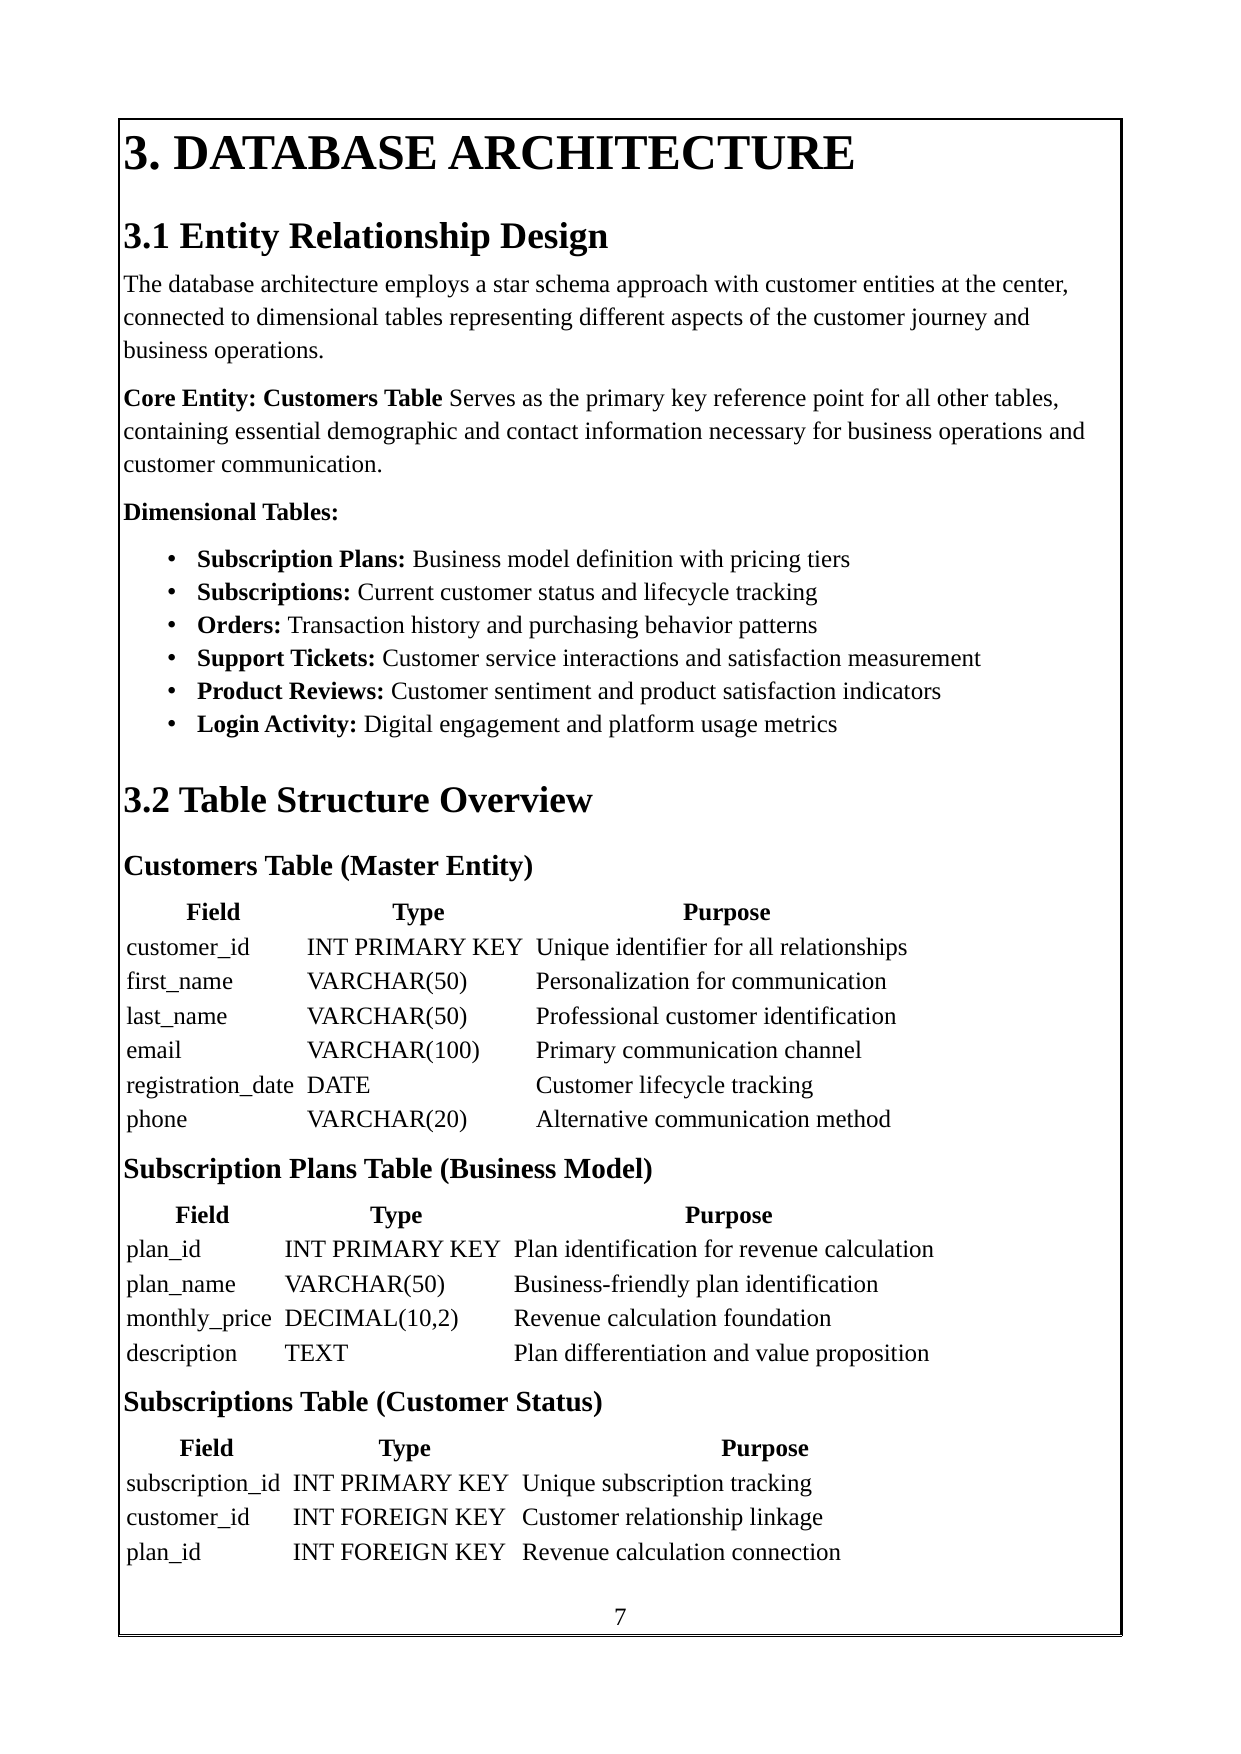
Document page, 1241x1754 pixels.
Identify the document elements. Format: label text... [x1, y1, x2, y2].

table_cell VARCHAR(20) [304, 1102, 533, 1136]
table_cell Customer lifecycle tracking [533, 1067, 921, 1102]
text The database architecture employs a star schema approach with customer entities at the center, connected to dimensional tables representing different aspects of the customer journey and business operations. [123, 269, 1117, 364]
table_cell TEXT [281, 1335, 511, 1370]
list Subscriptions: Current customer status and lifecycle tracking [167, 577, 1117, 606]
table_cell first_name [123, 963, 304, 998]
table_header Purpose [533, 894, 921, 929]
subtitle 3.2 Table Structure Overview [123, 778, 1117, 821]
table_cell last_name [123, 998, 304, 1032]
table_cell Revenue calculation foundation [511, 1301, 947, 1335]
list Orders: Transaction history and purchasing behavior patterns [167, 610, 1117, 639]
table_cell DATE [304, 1067, 533, 1102]
table_cell plan_id [123, 1534, 290, 1569]
table_cell description [123, 1335, 281, 1370]
table_header Type [290, 1430, 519, 1465]
subtitle 3.1 Entity Relationship Design [123, 214, 1117, 257]
table_header Field [123, 894, 304, 929]
table_cell plan_id [123, 1231, 281, 1266]
subtitle Subscriptions Table (Customer Status) [123, 1384, 1117, 1418]
table_cell VARCHAR(50) [281, 1266, 511, 1301]
table_cell VARCHAR(100) [304, 1033, 533, 1067]
table_header Type [281, 1197, 511, 1231]
list Product Reviews: Customer sentiment and product satisfaction indicators [167, 676, 1117, 705]
list Subscription Plans: Business model definition with pricing tiers [167, 544, 1117, 573]
table_cell subscription_id [123, 1465, 290, 1499]
table_cell Plan differentiation and value proposition [511, 1335, 947, 1370]
table_cell Customer relationship linkage [519, 1500, 1011, 1534]
table_cell monthly_price [123, 1301, 281, 1335]
table_header Purpose [519, 1430, 1011, 1465]
table_cell DECIMAL(10,2) [281, 1301, 511, 1335]
table_cell VARCHAR(50) [304, 998, 533, 1032]
table_header Purpose [511, 1197, 947, 1231]
table_cell Revenue calculation connection [519, 1534, 1011, 1569]
subtitle Customers Table (Master Entity) [123, 848, 1117, 882]
table_cell INT PRIMARY KEY [304, 929, 533, 963]
table_cell Plan identification for revenue calculation [511, 1231, 947, 1266]
table_header Field [123, 1197, 281, 1231]
text Dimensional Tables: [123, 497, 1117, 526]
table_cell INT PRIMARY KEY [281, 1231, 511, 1266]
table_cell INT FOREIGN KEY [290, 1534, 519, 1569]
table_cell Primary communication channel [533, 1033, 921, 1067]
table_cell Unique subscription tracking [519, 1465, 1011, 1499]
table_cell plan_name [123, 1266, 281, 1301]
table_cell INT PRIMARY KEY [290, 1465, 519, 1499]
table_header Field [123, 1430, 290, 1465]
table_cell customer_id [123, 1500, 290, 1534]
table_cell Alternative communication method [533, 1102, 921, 1136]
subtitle Subscription Plans Table (Business Model) [123, 1151, 1117, 1184]
text Core Entity: Customers Table Serves as the primary key reference point for all other tables, containing essential demographic and contact information necessary for business operations and customer communication. [123, 383, 1117, 478]
table_cell customer_id [123, 929, 304, 963]
list Support Tickets: Customer service interactions and satisfaction measurement [167, 643, 1117, 672]
subtitle 3. DATABASE ARCHITECTURE [123, 123, 1117, 181]
table_header Type [304, 894, 533, 929]
table_cell phone [123, 1102, 304, 1136]
table_cell VARCHAR(50) [304, 963, 533, 998]
table_cell Professional customer identification [533, 998, 921, 1032]
table_cell registration_date [123, 1067, 304, 1102]
list Login Activity: Digital engagement and platform usage metrics [167, 709, 1117, 738]
table_cell email [123, 1033, 304, 1067]
table_cell Personalization for communication [533, 963, 921, 998]
table_cell Business-friendly plan identification [511, 1266, 947, 1301]
table_cell INT FOREIGN KEY [290, 1500, 519, 1534]
table_cell Unique identifier for all relationships [533, 929, 921, 963]
